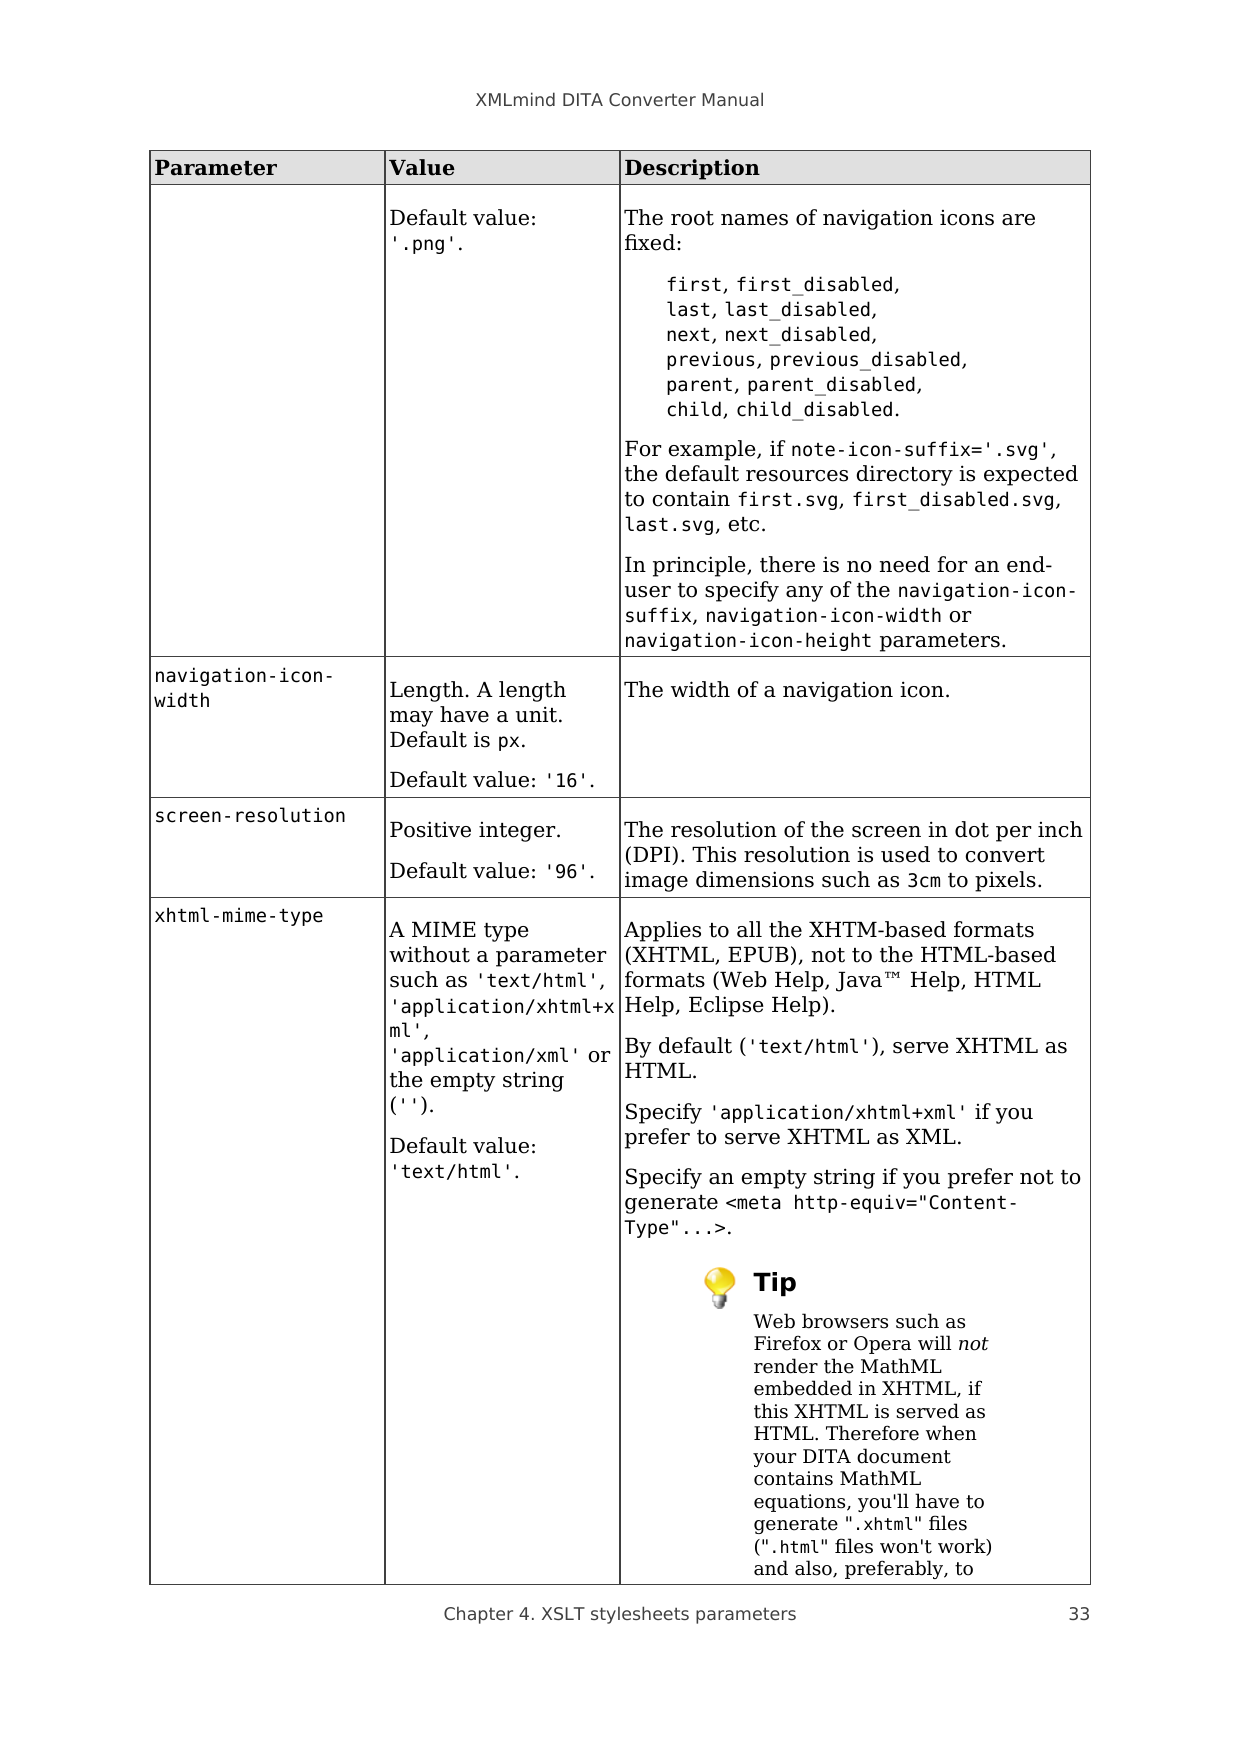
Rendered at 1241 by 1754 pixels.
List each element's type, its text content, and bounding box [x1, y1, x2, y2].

table_header Tip Web browsers such as Firefox or Opera will not render the MathML embedded in XHTML, if this XHTML is served as HTML. Therefore when your DITA document contains MathML equations, you'll have to generate ".xhtml" files (".html" files won't work) and also, preferably, to [753, 1268, 1011, 1580]
table_header Value [386, 151, 619, 184]
table_header [699, 1268, 753, 1580]
table_cell navigation-icon-width [151, 657, 384, 797]
picture [699, 1267, 741, 1309]
table_cell Applies to all the XHTM-based formats (XHTML, EPUB), not to the HTML-based formats (Web Help, Java™ Help, HTML Help, Eclipse Help). By default ('text/html'), serve XHTML as HTML. Specify 'application/xhtml+xml' if you prefer to serve XHTML as XML. Specify an empty string if you prefer not to generate <meta http-equiv="Content-Type"...>. [621, 898, 1090, 1584]
table_header Parameter [151, 151, 384, 184]
table_cell Default value: '.png'. [386, 185, 619, 656]
table_cell Positive integer. Default value: '96'. [386, 798, 619, 897]
table_header Description [621, 151, 1090, 184]
table_cell The width of a navigation icon. [621, 657, 1090, 797]
table_cell The root names of navigation icons are fixed: first, first_disabled, last, last_disabled, next, next_disabled, previous, previous_disabled, parent, parent_disabled, child, child_disabled. For example, if note-icon-suffix='.svg', the default resources directory is expected to contain first.svg, first_disabled.svg, last.svg, etc. In principle, there is no need for an end-user to specify any of the navigation-icon-suffix, navigation-icon-width or navigation-icon-height parameters. [621, 185, 1090, 656]
table_cell [151, 185, 384, 656]
table_cell Length. A length may have a unit. Default is px. Default value: '16'. [386, 657, 619, 797]
table_cell A MIME type without a parameter such as 'text/html', 'application/xhtml+xml', 'application/xml' or the empty string (''). Default value: 'text/html'. [386, 898, 619, 1584]
table_cell screen-resolution [151, 798, 384, 897]
table_cell xhtml-mime-type [151, 898, 384, 1584]
table_cell The resolution of the screen in dot per inch (DPI). This resolution is used to convert image dimensions such as 3cm to pixels. [621, 798, 1090, 897]
